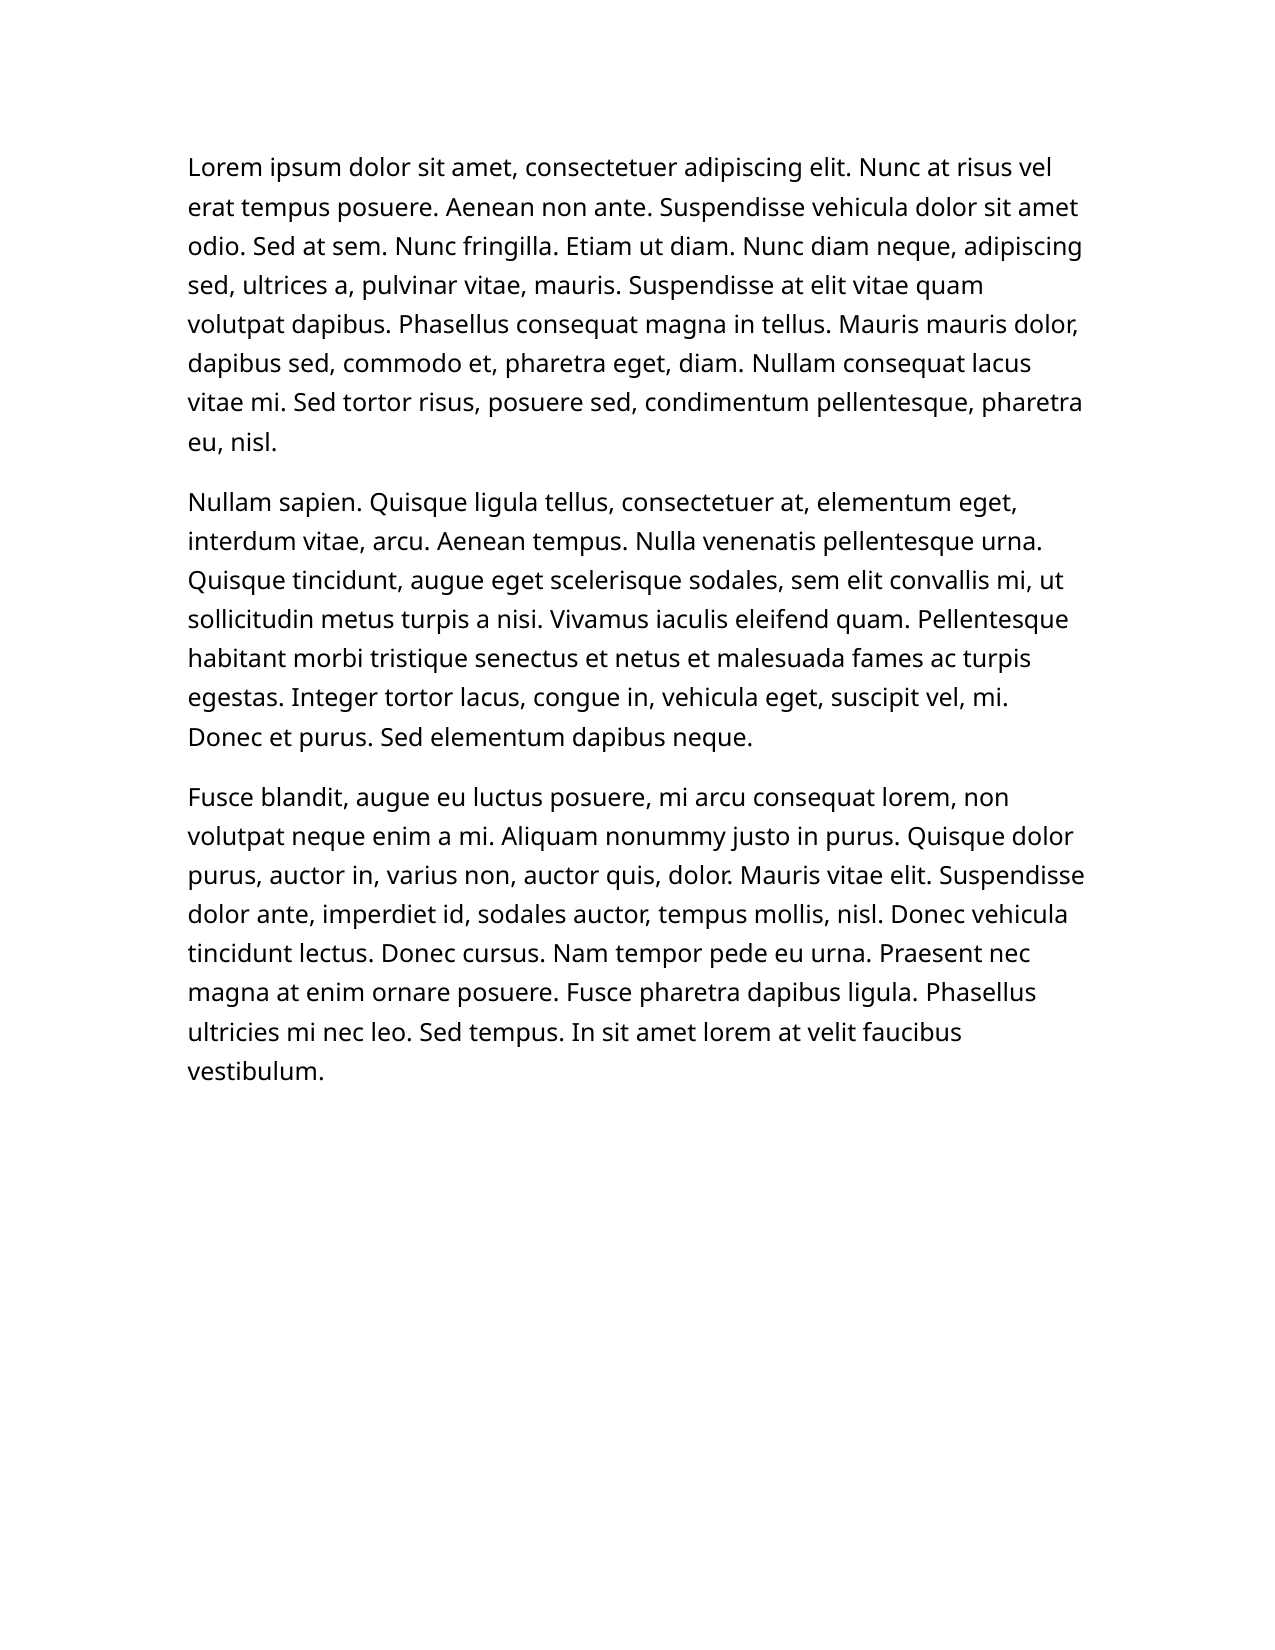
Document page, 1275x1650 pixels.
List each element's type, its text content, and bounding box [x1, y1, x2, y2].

text Lorem ipsum dolor sit amet, consectetuer adipiscing elit. Nunc at risus vel erat tempus posuere. Aenean non ante. Suspendisse vehicula dolor sit amet odio. Sed at sem. Nunc fringilla. Etiam ut diam. Nunc diam neque, adipiscing sed, ultrices a, pulvinar vitae, mauris. Suspendisse at elit vitae quam volutpat dapibus. Phasellus consequat magna in tellus. Mauris mauris dolor, dapibus sed, commodo et, pharetra eget, diam. Nullam consequat lacus vitae mi. Sed tortor risus, posuere sed, condimentum pellentesque, pharetra eu, nisl. [187, 150, 1087, 458]
text Fusce blandit, augue eu luctus posuere, mi arcu consequat lorem, non volutpat neque enim a mi. Aliquam nonummy justo in purus. Quisque dolor purus, auctor in, varius non, auctor quis, dolor. Mauris vitae elit. Suspendisse dolor ante, imperdiet id, sodales auctor, tempus mollis, nisl. Donec vehicula tincidunt lectus. Donec cursus. Nam tempor pede eu urna. Praesent nec magna at enim ornare posuere. Fusce pharetra dapibus ligula. Phasellus ultricies mi nec leo. Sed tempus. In sit amet lorem at velit faucibus vestibulum. [187, 779, 1087, 1087]
text Nullam sapien. Quisque ligula tellus, consectetuer at, elementum eget, interdum vitae, arcu. Aenean tempus. Nulla venenatis pellentesque urna. Quisque tincidunt, augue eget scelerisque sodales, sem elit convallis mi, ut sollicitudin metus turpis a nisi. Vivamus iaculis eleifend quam. Pellentesque habitant morbi tristique senectus et netus et malesuada fames ac turpis egestas. Integer tortor lacus, congue in, vehicula eget, suscipit vel, mi. Donec et purus. Sed elementum dapibus neque. [187, 484, 1087, 753]
